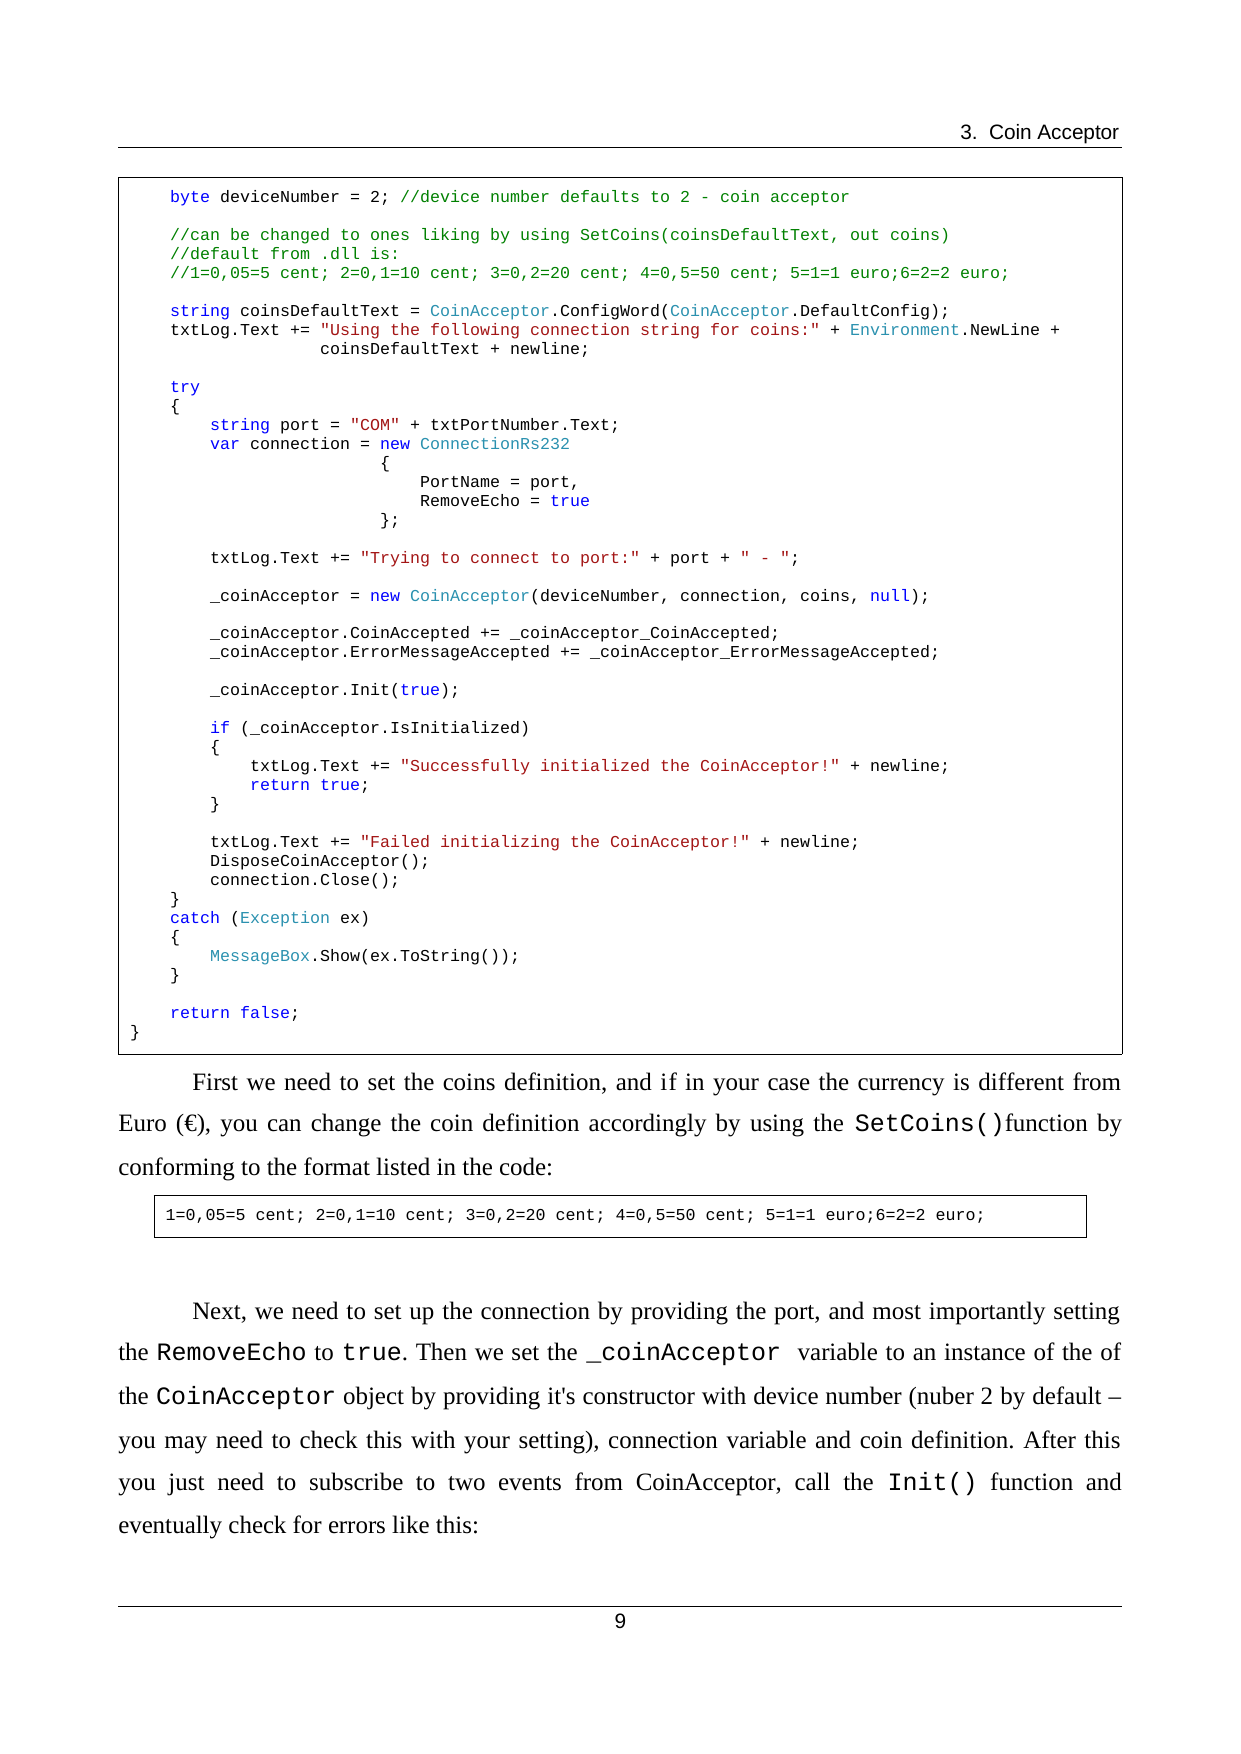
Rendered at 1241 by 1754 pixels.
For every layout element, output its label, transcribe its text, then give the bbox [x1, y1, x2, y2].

text connection.Close(); [119, 859, 1122, 878]
text First we need to set the coins definition, and if in your case the currency is different from Euro (€), you can change the coin definition accordingly by using the SetCoins()function by conforming to the format listed in the code: [118, 1068, 1122, 1181]
text txtLog.Text += "Trying to connect to port:" + port + " - "; [119, 537, 1122, 568]
text catch (Exception ex) [119, 897, 1122, 916]
text } [119, 1011, 1122, 1054]
text _coinAcceptor.ErrorMessageAccepted += _coinAcceptor_ErrorMessageAccepted; [119, 632, 1122, 663]
text { [119, 916, 1122, 935]
text return false; [119, 992, 1122, 1011]
text } [119, 784, 1122, 814]
text DisposeCoinAcceptor(); [119, 841, 1122, 859]
text { [119, 727, 1122, 746]
text _coinAcceptor = new CoinAcceptor(deviceNumber, connection, coins, null); [119, 575, 1122, 606]
text } [119, 954, 1122, 985]
text private bool ConnectToCoinAcceptor() { Dictionary<byte, CoinTypeInfo> coins; coins = CoinAcceptor.DefaultConfig; byte deviceNumber = 2; //device number defaults to 2 - coin acceptor //can be changed to ones liking by using SetCoins(coinsDefaultText, out coins) //default from .dll is: //1=0,05=5 cent; 2=0,1=10 cent; 3=0,2=20 cent; 4=0,5=50 cent; 5=1=1 euro;6=2=2 euro; string coinsDefaultText = CoinAcceptor.ConfigWord(CoinAcceptor.DefaultConfig); txtLog.Text += "Using the following connection string for coins:" + Environment.NewLine + coinsDefaultText + newline; try { string port = "COM" + txtPortNumber.Text; var connection = new ConnectionRs232 [119, 178, 1122, 442]
text if (_coinAcceptor.IsInitialized) [119, 708, 1122, 727]
text txtLog.Text += "Failed initializing the CoinAcceptor!" + newline; [119, 822, 1122, 841]
text MessageBox.Show(ex.ToString()); [119, 935, 1122, 954]
text 1=0,05=5 cent; 2=0,1=10 cent; 3=0,2=20 cent; 4=0,5=50 cent; 5=1=1 euro;6=2=2 euro; [155, 1196, 1086, 1237]
text Next, we need to set up the connection by providing the port, and most importantly setting the RemoveEcho to true. Then we set the _coinAcceptor variable to an instance of the of the CoinAcceptor object by providing it's constructor with device number (nuber 2 by default – you may need to check this with your setting), connection variable and coin definition. After this you just need to subscribe to two events from CoinAcceptor, call the Init() function and eventually check for errors like this: [118, 1297, 1122, 1539]
text PortName = port, [119, 461, 1122, 480]
text return true; [119, 765, 1122, 784]
text } [119, 878, 1122, 897]
text _coinAcceptor.CoinAccepted += _coinAcceptor_CoinAccepted; [119, 613, 1122, 632]
text { [119, 442, 1122, 461]
text }; [119, 499, 1122, 530]
text _coinAcceptor.Init(true); [119, 670, 1122, 701]
text RemoveEcho = true [119, 480, 1122, 499]
text txtLog.Text += "Successfully initialized the CoinAcceptor!" + newline; [119, 746, 1122, 765]
